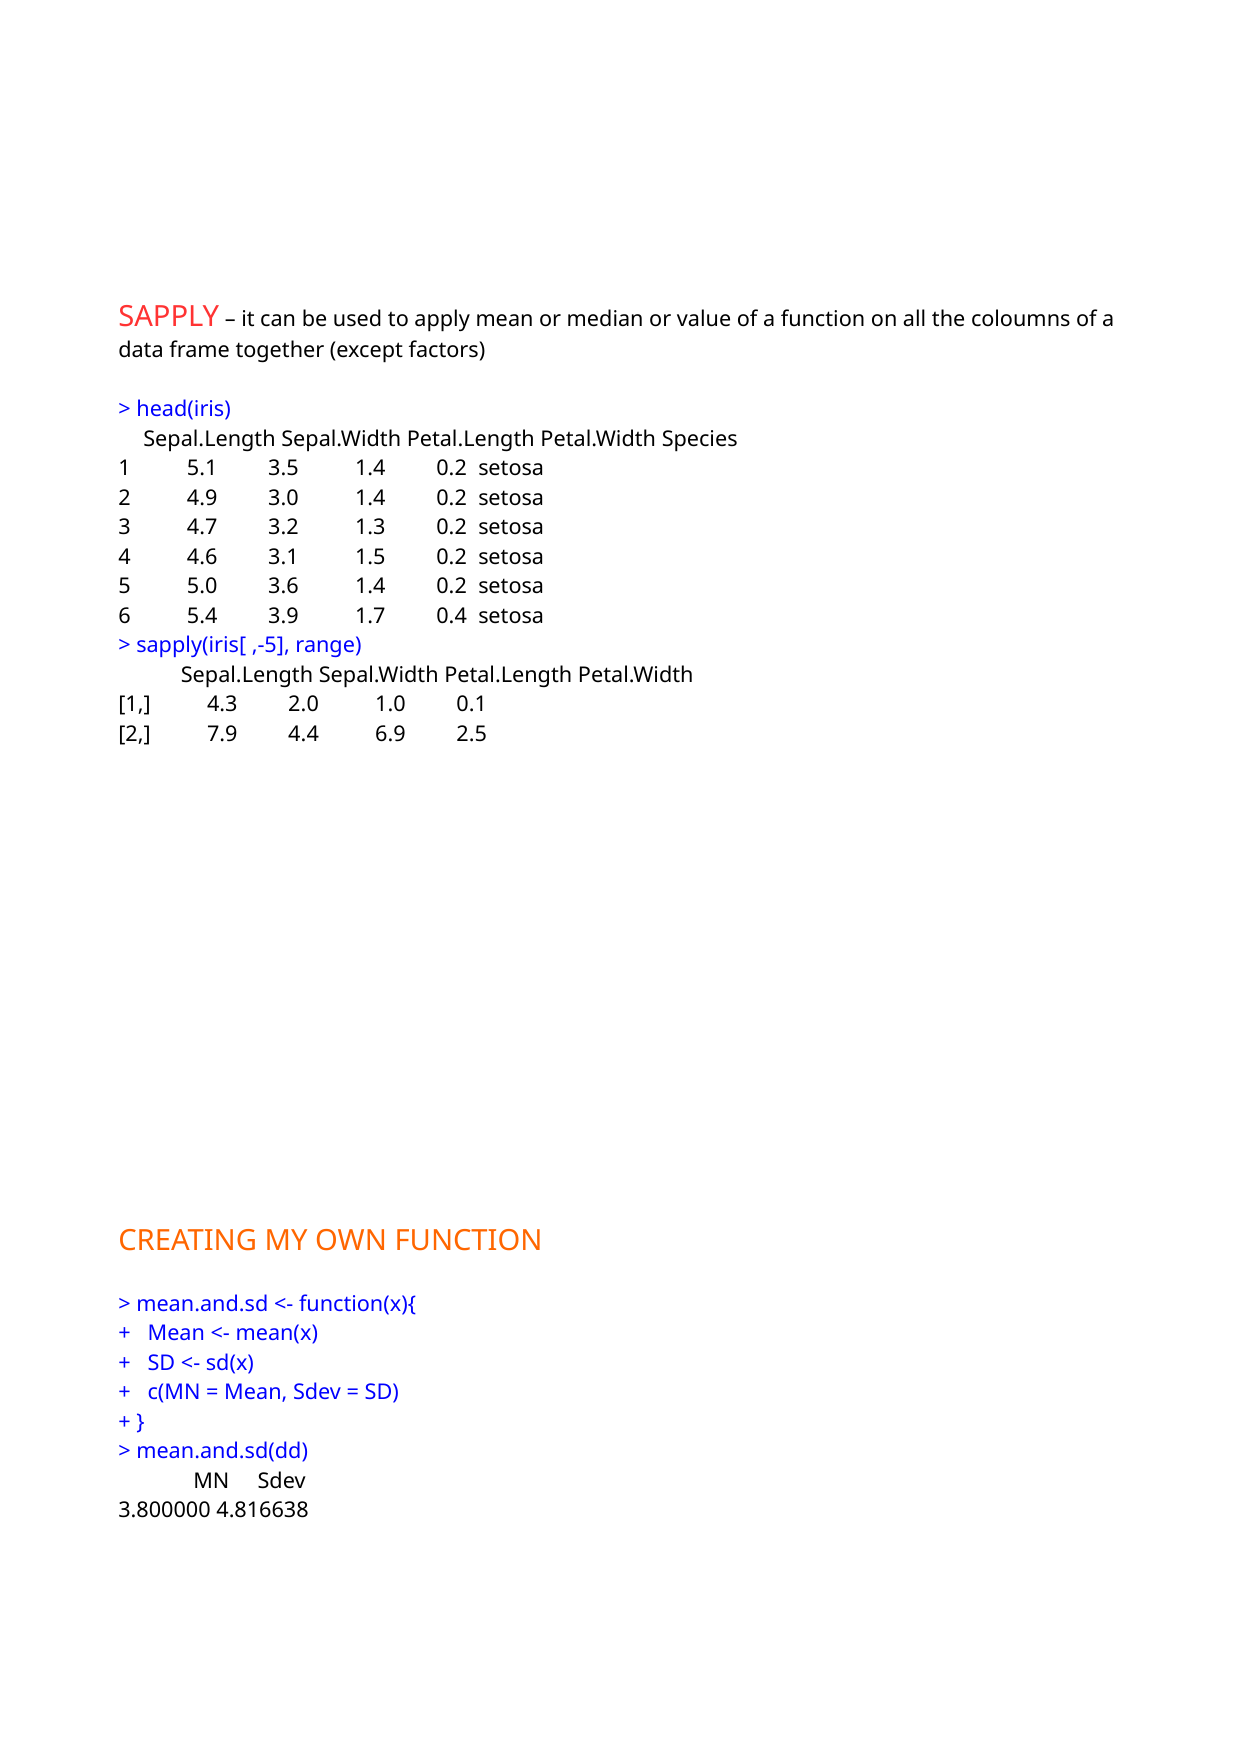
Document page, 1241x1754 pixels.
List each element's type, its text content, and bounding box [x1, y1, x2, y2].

text 5 5.0 3.6 1.4 0.2 setosa [118, 571, 1122, 600]
text SAPPLY – it can be used to apply mean or median or value of a function on all the coloumns of a data frame together (except factors) [118, 295, 1122, 364]
text 4 4.6 3.1 1.5 0.2 setosa [118, 541, 1122, 571]
text 6 5.4 3.9 1.7 0.4 setosa [118, 600, 1122, 629]
text 2 4.9 3.0 1.4 0.2 setosa [118, 482, 1122, 512]
text > mean.and.sd <- function(x){ [118, 1288, 1122, 1318]
text + c(MN = Mean, Sdev = SD) [118, 1377, 1122, 1406]
text > sapply(iris[ ,-5], range) [118, 629, 1122, 659]
text MN Sdev [118, 1465, 1122, 1494]
text > head(iris) [118, 394, 1122, 423]
text + SD <- sd(x) [118, 1347, 1122, 1377]
text + Mean <- mean(x) [118, 1318, 1122, 1347]
text Sepal.Length Sepal.Width Petal.Length Petal.Width [118, 659, 1122, 688]
text > mean.and.sd(dd) [118, 1436, 1122, 1465]
text + } [118, 1406, 1122, 1436]
text [1,] 4.3 2.0 1.0 0.1 [118, 688, 1122, 718]
text 3.800000 4.816638 [118, 1494, 1122, 1524]
text 1 5.1 3.5 1.4 0.2 setosa [118, 453, 1122, 482]
text 3 4.7 3.2 1.3 0.2 setosa [118, 512, 1122, 541]
text CREATING MY OWN FUNCTION [118, 1219, 1122, 1259]
text Sepal.Length Sepal.Width Petal.Length Petal.Width Species [118, 423, 1122, 453]
text [2,] 7.9 4.4 6.9 2.5 [118, 718, 1122, 747]
